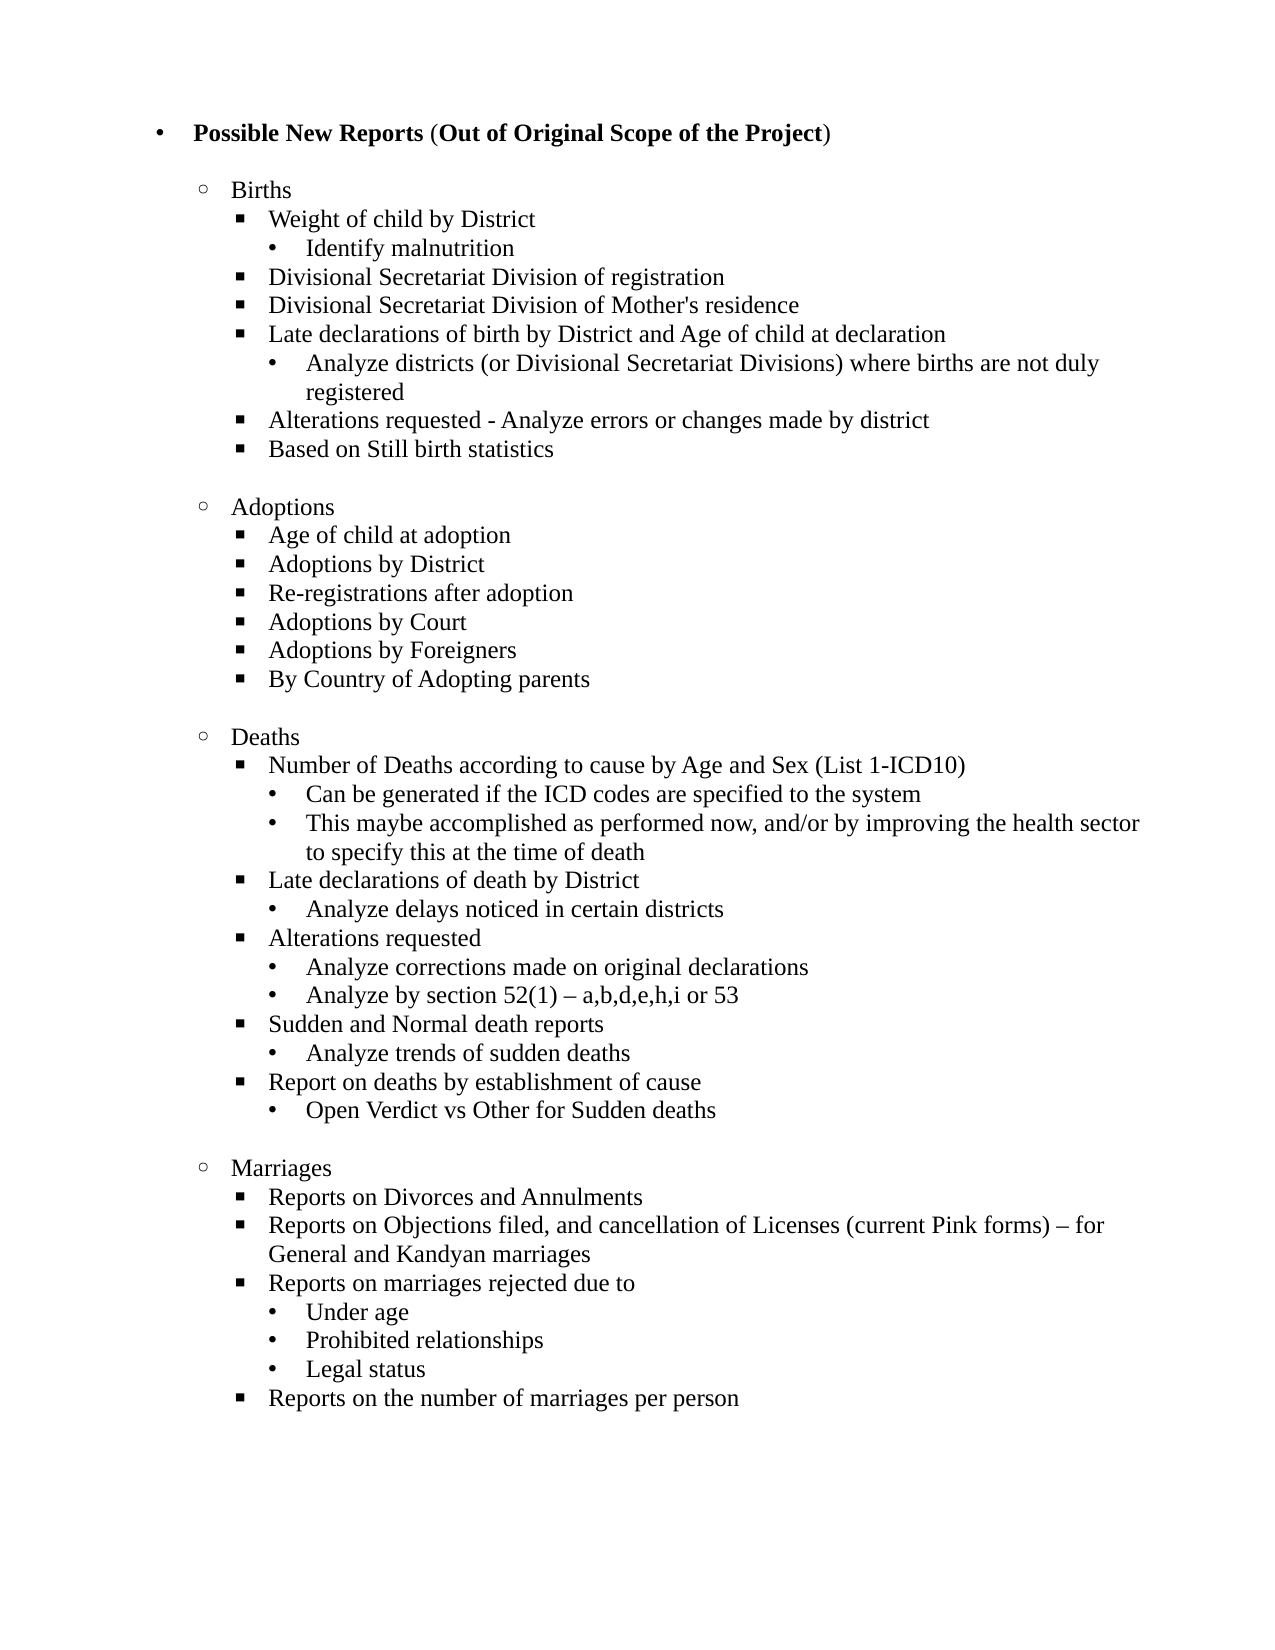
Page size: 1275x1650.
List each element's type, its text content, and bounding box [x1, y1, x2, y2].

list Open Verdict vs Other for Sudden deaths [268, 1096, 1157, 1124]
list Reports on Divorces and Annulments [231, 1182, 1157, 1211]
list Can be generated if the ICD codes are specified to the system [268, 779, 1157, 808]
list Divisional Secretariat Division of registration [231, 262, 1157, 291]
list Based on Still birth statistics [231, 434, 1157, 463]
list Analyze corrections made on original declarations [268, 952, 1157, 981]
list Under age [268, 1297, 1157, 1326]
list Alterations requested [231, 923, 1157, 952]
list Deaths [193, 722, 1157, 751]
list This maybe accomplished as performed now, and/or by improving the health sector to specify this at the time of death [268, 808, 1157, 866]
list Analyze trends of sudden deaths [268, 1038, 1157, 1067]
list Report on deaths by establishment of cause [231, 1067, 1157, 1096]
list Analyze by section 52(1) – a,b,d,e,h,i or 53 [268, 981, 1157, 1009]
list Identify malnutrition [268, 233, 1157, 262]
list Re-registrations after adoption [231, 578, 1157, 607]
list Adoptions [193, 492, 1157, 521]
list Reports on marriages rejected due to [231, 1268, 1157, 1297]
list Possible New Reports (Out of Original Scope of the Project) [156, 118, 1157, 147]
list Age of child at adoption [231, 521, 1157, 549]
list Number of Deaths according to cause by Age and Sex (List 1-ICD10) [231, 751, 1157, 779]
list Marriages [193, 1153, 1157, 1182]
list Sudden and Normal death reports [231, 1009, 1157, 1038]
list Analyze districts (or Divisional Secretariat Divisions) where births are not duly registered [268, 348, 1157, 406]
list Adoptions by Court [231, 607, 1157, 636]
list Weight of child by District [231, 204, 1157, 233]
list Legal status [268, 1354, 1157, 1383]
list Analyze delays noticed in certain districts [268, 894, 1157, 923]
list Late declarations of birth by District and Age of child at declaration [231, 319, 1157, 348]
list Prohibited relationships [268, 1326, 1157, 1354]
list Adoptions by Foreigners [231, 636, 1157, 664]
list Adoptions by District [231, 549, 1157, 578]
list Births [193, 176, 1157, 204]
list Reports on Objections filed, and cancellation of Licenses (current Pink forms) – for General and Kandyan marriages [231, 1211, 1157, 1268]
list Alterations requested - Analyze errors or changes made by district [231, 406, 1157, 434]
list By Country of Adopting parents [231, 664, 1157, 693]
list Reports on the number of marriages per person [231, 1383, 1157, 1412]
list Divisional Secretariat Division of Mother's residence [231, 291, 1157, 319]
list Late declarations of death by District [231, 866, 1157, 894]
